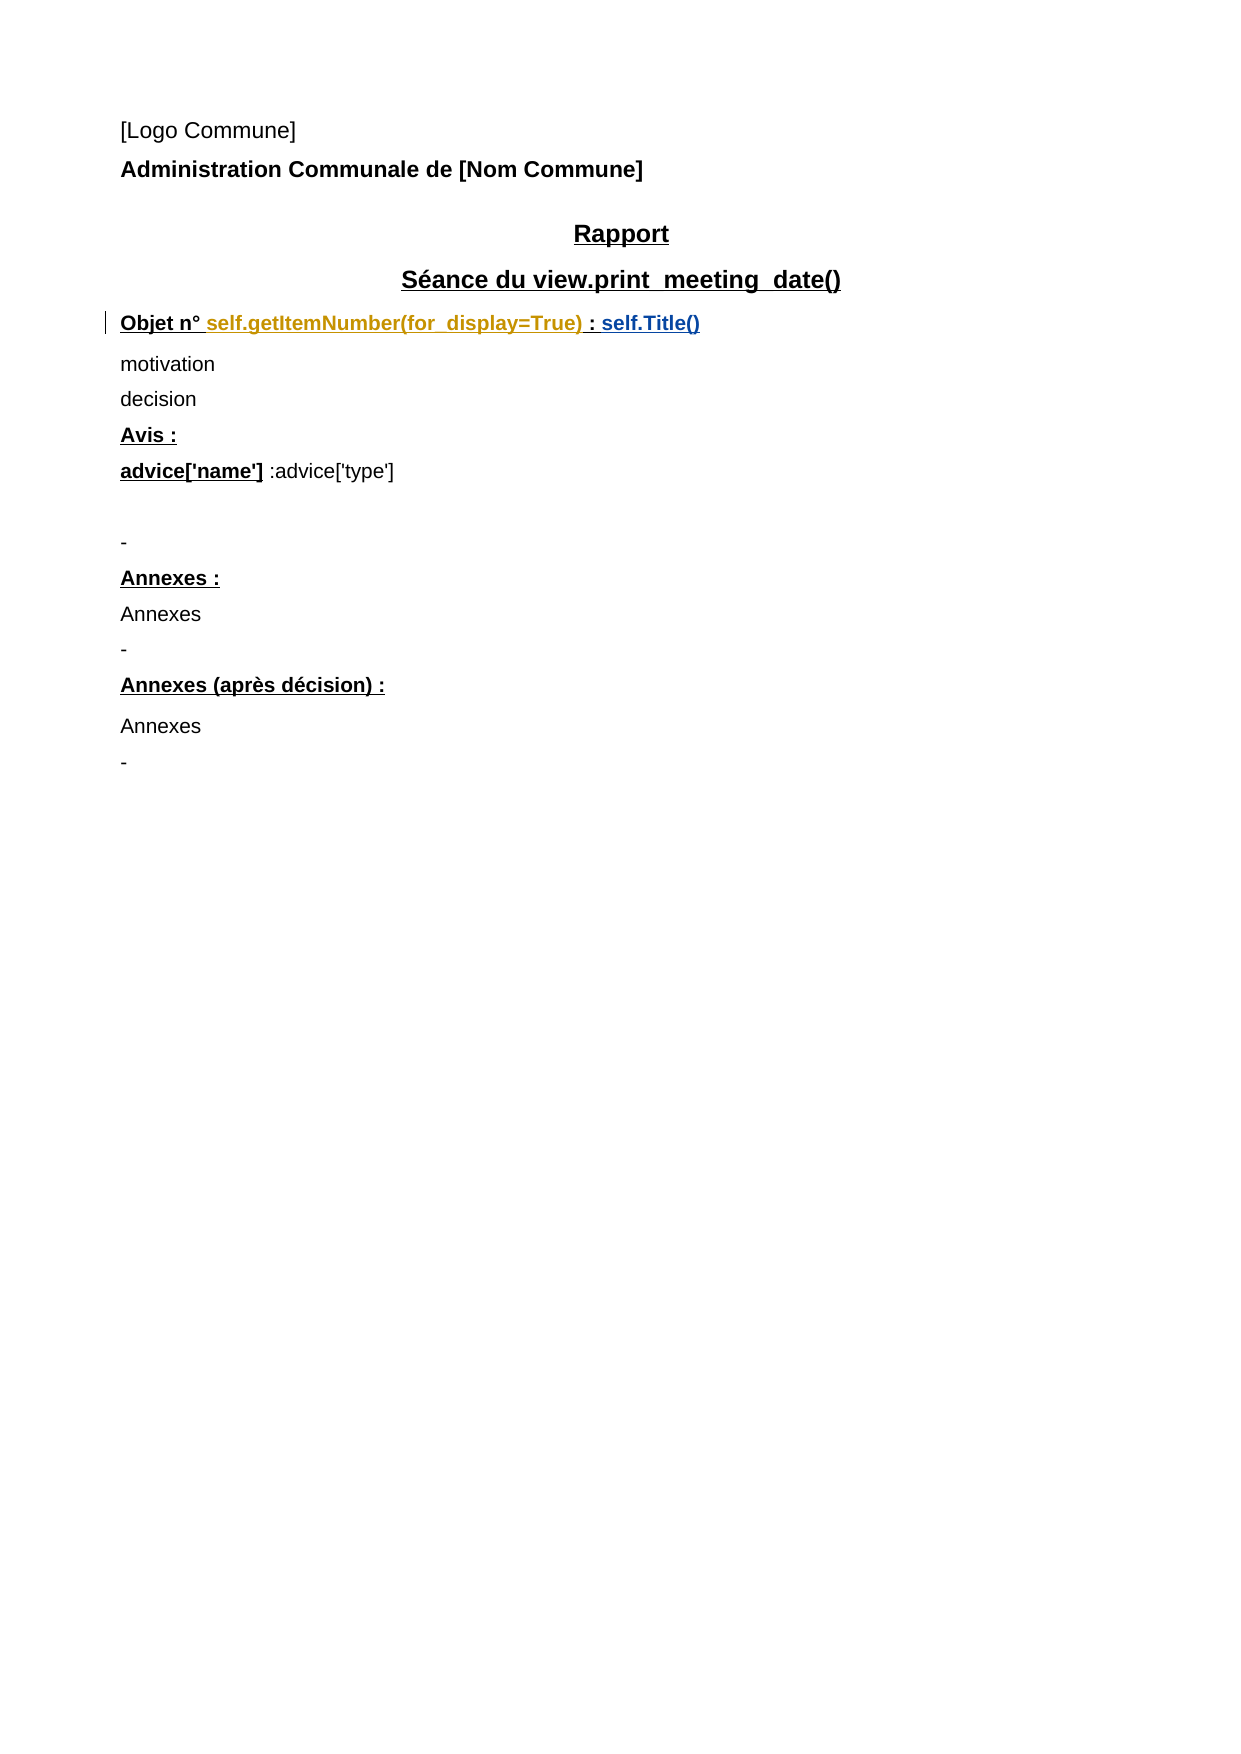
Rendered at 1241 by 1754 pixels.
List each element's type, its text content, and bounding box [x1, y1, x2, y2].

text advice['name'] :advice['type'] [120, 459, 1122, 483]
text - [120, 531, 1122, 554]
text decision [120, 388, 1122, 411]
text [Logo Commune] [120, 118, 1122, 144]
text - [120, 750, 1122, 774]
text Avis : [120, 424, 1122, 447]
text Annexes (après décision) : [120, 674, 1122, 697]
text Annexes [120, 715, 1122, 738]
text Rapport [120, 220, 1122, 248]
text Administration Communale de [Nom Commune] [120, 156, 1122, 207]
text Séance du view.print_meeting_date() [120, 266, 1122, 293]
text motivation [120, 352, 1122, 375]
text Annexes [120, 602, 1122, 626]
text Objet n° self.getItemNumber(for_display=True) : self.Title() [120, 311, 1122, 334]
text - [120, 638, 1122, 661]
text Annexes : [120, 567, 1122, 590]
